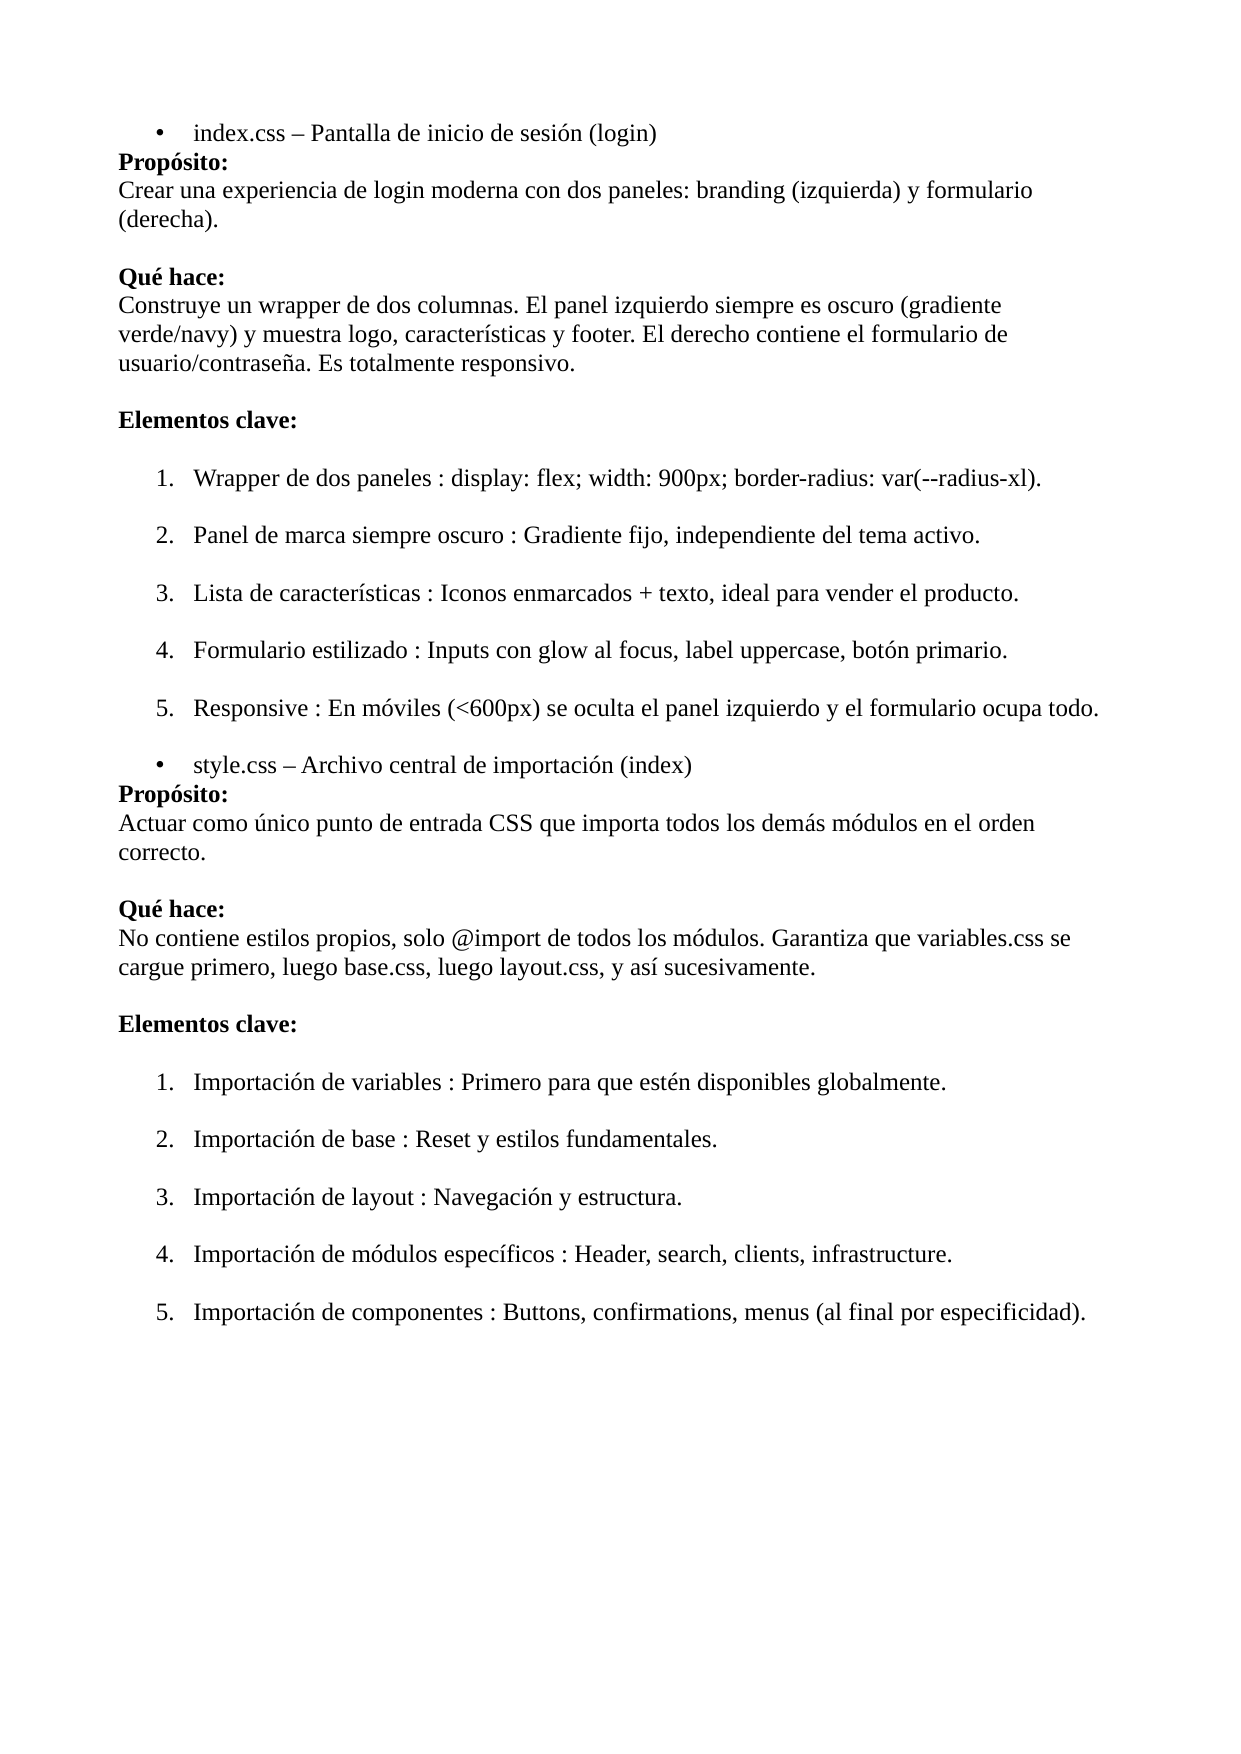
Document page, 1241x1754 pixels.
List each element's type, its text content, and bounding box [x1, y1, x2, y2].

text Construye un wrapper de dos columnas. El panel izquierdo siempre es oscuro (gradiente verde/navy) y muestra logo, características y footer. El derecho contiene el formulario de usuario/contraseña. Es totalmente responsivo. [118, 291, 1122, 377]
list Formulario estilizado : Inputs con glow al focus, label uppercase, botón primario. [156, 636, 1122, 664]
list style.css – Archivo central de importación (index) [156, 751, 1122, 779]
list Importación de base : Reset y estilos fundamentales. [156, 1124, 1122, 1153]
list Panel de marca siempre oscuro : Gradiente fijo, independiente del tema activo. [156, 521, 1122, 549]
list Importación de módulos específicos : Header, search, clients, infrastructure. [156, 1239, 1122, 1268]
text Elementos clave: [118, 1009, 1122, 1038]
text No contiene estilos propios, solo @import de todos los módulos. Garantiza que variables.css se cargue primero, luego base.css, luego layout.css, y así sucesivamente. [118, 923, 1122, 981]
text Qué hace: [118, 894, 1122, 923]
text Crear una experiencia de login moderna con dos paneles: branding (izquierda) y formulario (derecha). [118, 176, 1122, 233]
list Importación de layout : Navegación y estructura. [156, 1182, 1122, 1211]
text Elementos clave: [118, 406, 1122, 434]
text Actuar como único punto de entrada CSS que importa todos los demás módulos en el orden correcto. [118, 808, 1122, 866]
text Propósito: [118, 779, 1122, 808]
text Propósito: [118, 147, 1122, 176]
text Qué hace: [118, 262, 1122, 291]
list Lista de características : Iconos enmarcados + texto, ideal para vender el producto. [156, 578, 1122, 607]
list Importación de variables : Primero para que estén disponibles globalmente. [156, 1067, 1122, 1096]
list Responsive : En móviles (<600px) se oculta el panel izquierdo y el formulario ocupa todo. [156, 693, 1122, 722]
list Wrapper de dos paneles : display: flex; width: 900px; border-radius: var(--radius-xl). [156, 463, 1122, 492]
list index.css – Pantalla de inicio de sesión (login) [156, 118, 1122, 147]
list Importación de componentes : Buttons, confirmations, menus (al final por especificidad). [156, 1297, 1122, 1326]
